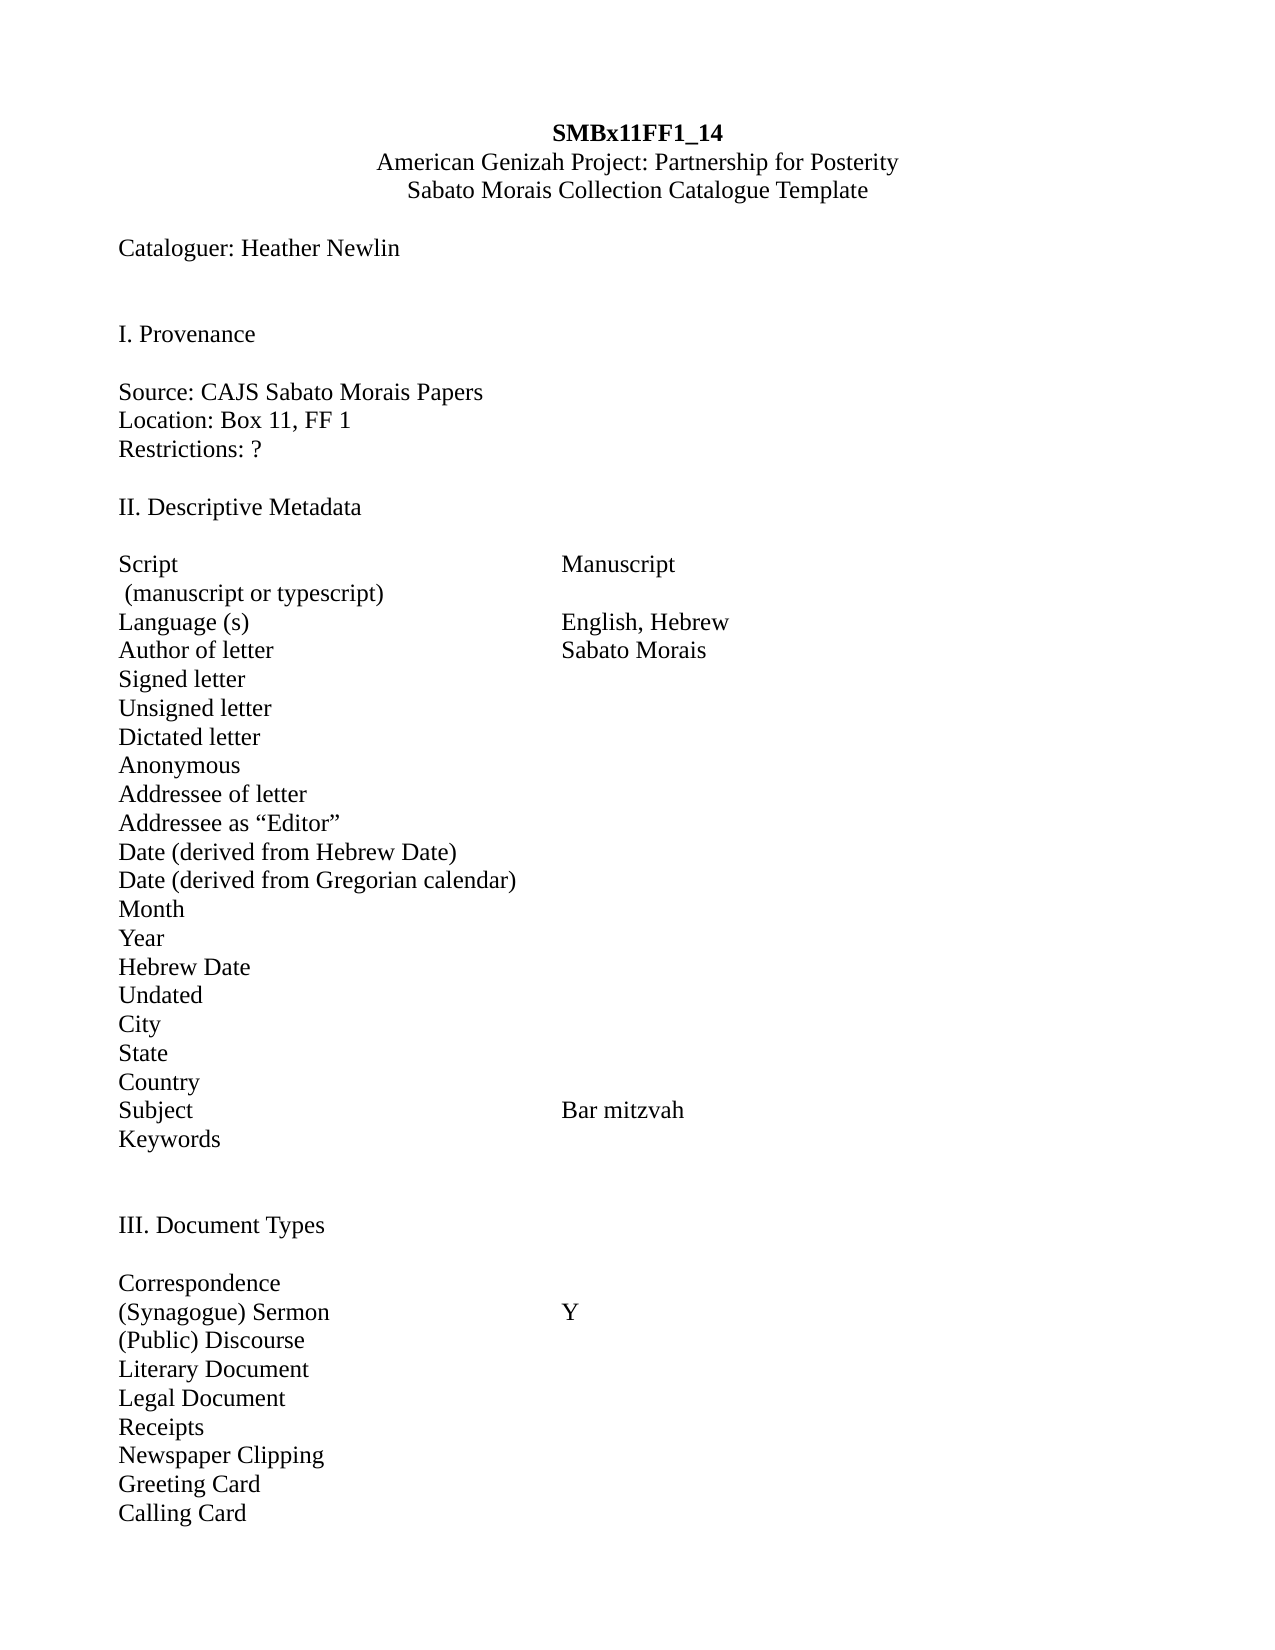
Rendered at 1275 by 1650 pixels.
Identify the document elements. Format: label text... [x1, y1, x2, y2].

text Newspaper Clipping [118, 1441, 1157, 1469]
text Date (derived from Hebrew Date) [118, 837, 1157, 866]
text Legal Document [118, 1383, 1157, 1412]
text Greeting Card [118, 1469, 1157, 1498]
text (Synagogue) Sermon Y [118, 1297, 1157, 1326]
text Keywords [118, 1124, 1157, 1153]
text Calling Card [118, 1498, 1157, 1527]
text Year [118, 923, 1157, 952]
text II. Descriptive Metadata [118, 492, 1157, 521]
text Location: Box 11, FF 1 [118, 406, 1157, 434]
text Addressee of letter [118, 779, 1157, 808]
text City [118, 1009, 1157, 1038]
text Unsigned letter [118, 693, 1157, 722]
text Literary Document [118, 1354, 1157, 1383]
text (Public) Discourse [118, 1326, 1157, 1354]
text Correspondence [118, 1268, 1157, 1297]
text Addressee as “Editor” [118, 808, 1157, 837]
text Sabato Morais Collection Catalogue Template [118, 176, 1157, 204]
text Restrictions: ? [118, 434, 1157, 463]
text State [118, 1038, 1157, 1067]
text (manuscript or typescript) [118, 578, 1157, 607]
text Hebrew Date [118, 952, 1157, 981]
text III. Document Types [118, 1211, 1157, 1239]
text I. Provenance [118, 319, 1157, 348]
text Undated [118, 981, 1157, 1009]
text American Genizah Project: Partnership for Posterity [118, 147, 1157, 176]
text Language (s) English, Hebrew [118, 607, 1157, 636]
text Country [118, 1067, 1157, 1096]
text Subject Bar mitzvah [118, 1096, 1157, 1124]
text Month [118, 894, 1157, 923]
text Cataloguer: Heather Newlin [118, 233, 1157, 262]
text Source: CAJS Sabato Morais Papers [118, 377, 1157, 406]
text Signed letter [118, 664, 1157, 693]
text Receipts [118, 1412, 1157, 1441]
text SMBx11FF1_14 [118, 118, 1157, 147]
text Script Manuscript [118, 549, 1157, 578]
text Anonymous [118, 751, 1157, 779]
text Date (derived from Gregorian calendar) [118, 866, 1157, 894]
text Dictated letter [118, 722, 1157, 751]
text Author of letter Sabato Morais [118, 636, 1157, 664]
